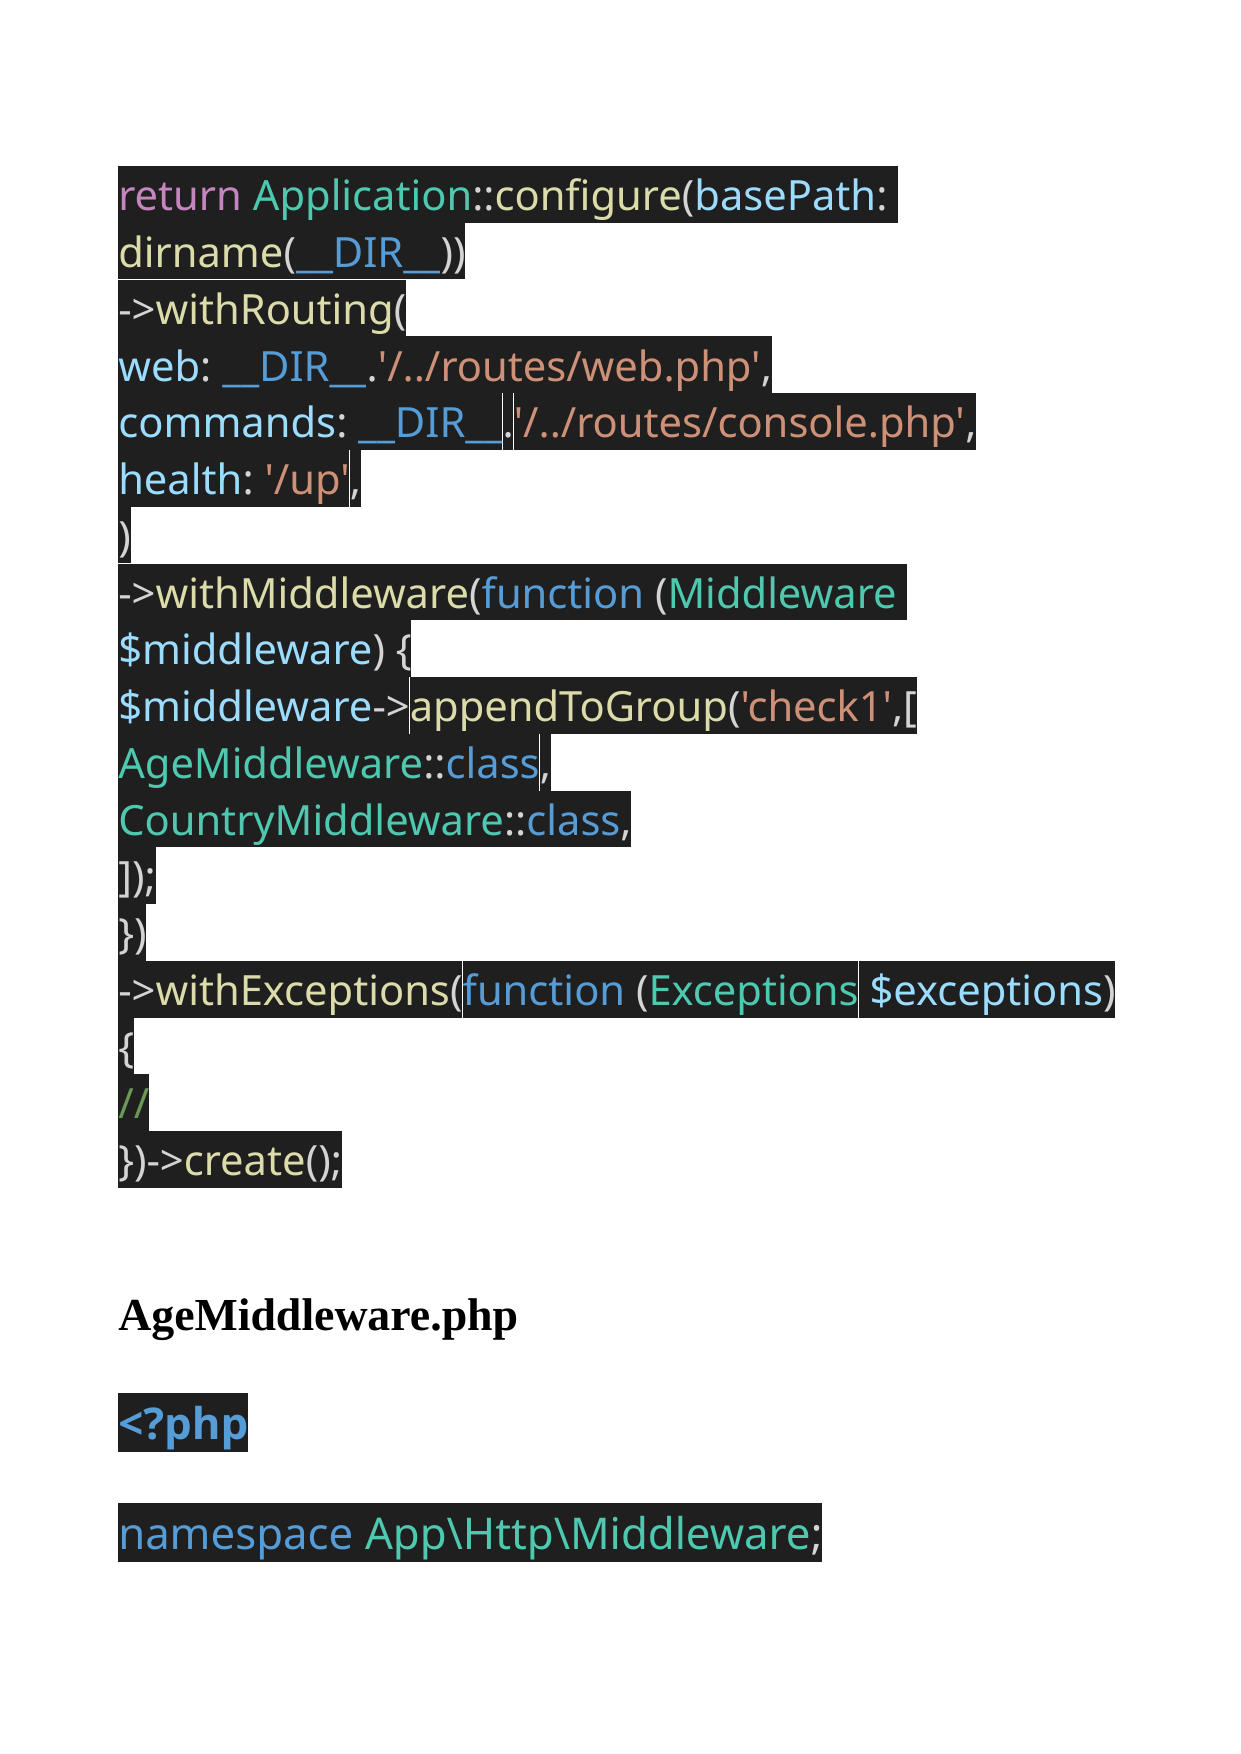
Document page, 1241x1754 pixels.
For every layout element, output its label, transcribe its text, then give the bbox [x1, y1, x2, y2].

text namespace App\Http\Middleware; [118, 1503, 1122, 1562]
text AgeMiddleware::class, [118, 734, 1122, 791]
text ->withRouting( [118, 279, 1122, 336]
text return Application::configure(basePath: dirname(__DIR__)) [118, 166, 1122, 279]
text AgeMiddleware.php <?php [118, 1287, 1122, 1452]
text ->withExceptions(function (Exceptions $exceptions) { [118, 961, 1122, 1074]
text ->withMiddleware(function (Middleware $middleware) { [118, 563, 1122, 677]
text commands: __DIR__.'/../routes/console.php', [118, 393, 1122, 450]
text CountryMiddleware::class, [118, 791, 1122, 847]
text }) [118, 904, 1122, 961]
text health: '/up', [118, 450, 1122, 507]
text web: __DIR__.'/../routes/web.php', [118, 336, 1122, 393]
text ]); [118, 847, 1122, 904]
text })->create(); [118, 1131, 1122, 1188]
text $middleware->appendToGroup('check1',[ [118, 677, 1122, 734]
text ) [118, 507, 1122, 563]
text // [118, 1074, 1122, 1131]
